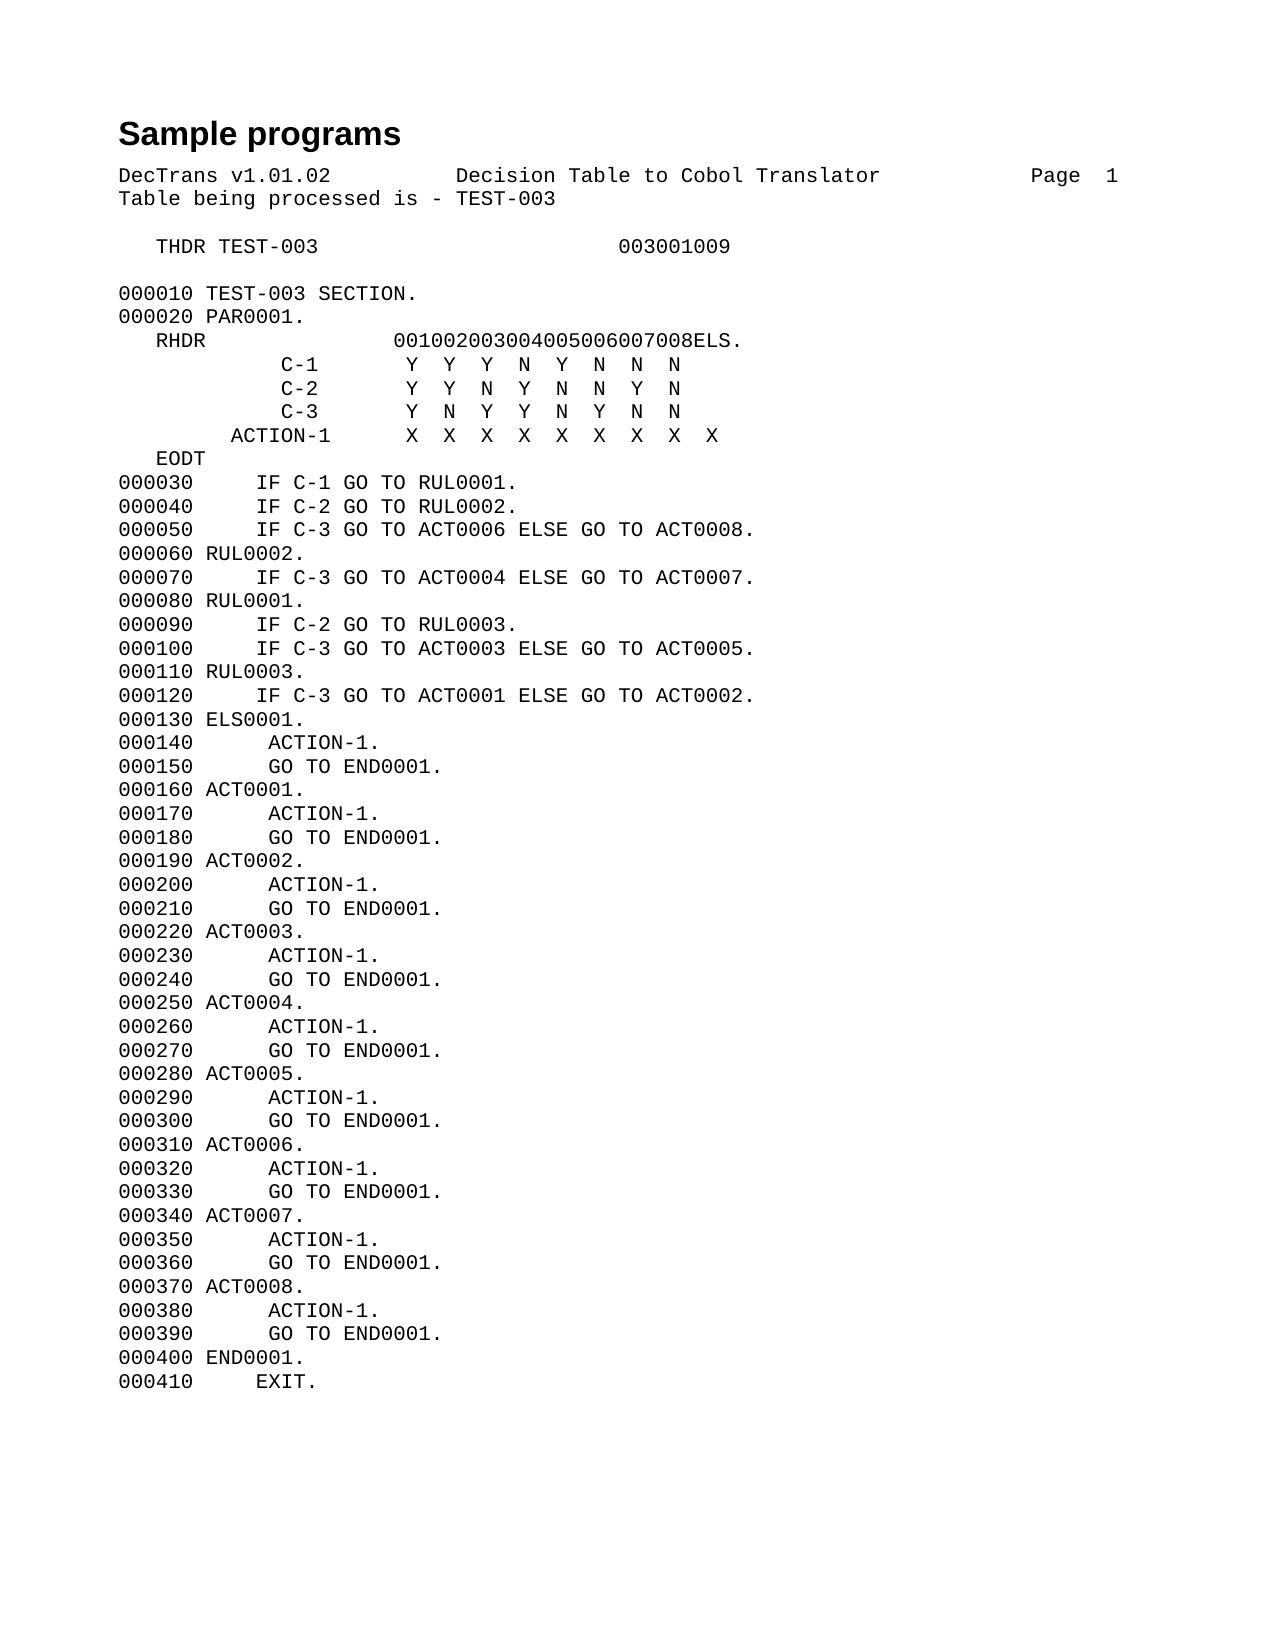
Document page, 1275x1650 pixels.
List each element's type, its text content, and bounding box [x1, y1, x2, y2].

text 000110 RUL0003. [118, 661, 1157, 685]
text 000080 RUL0001. [118, 590, 1157, 614]
text 000250 ACT0004. [118, 992, 1157, 1016]
text 000310 ACT0006. [118, 1134, 1157, 1158]
text 000280 ACT0005. [118, 1063, 1157, 1087]
text 000190 ACT0002. [118, 850, 1157, 874]
text 000030 IF C-1 GO TO RUL0001. [118, 472, 1157, 496]
text 000390 GO TO END0001. [118, 1323, 1157, 1347]
text 000330 GO TO END0001. [118, 1181, 1157, 1205]
text 000150 GO TO END0001. [118, 756, 1157, 779]
text 000050 IF C-3 GO TO ACT0006 ELSE GO TO ACT0008. [118, 519, 1157, 543]
text 000040 IF C-2 GO TO RUL0002. [118, 496, 1157, 519]
text 000070 IF C-3 GO TO ACT0004 ELSE GO TO ACT0007. [118, 567, 1157, 590]
text 000120 IF C-3 GO TO ACT0001 ELSE GO TO ACT0002. [118, 685, 1157, 708]
text ACTION-1 X X X X X X X X X [118, 425, 1157, 448]
text C-2 Y Y N Y N N Y N [118, 377, 1157, 401]
subtitle Sample programs [118, 113, 1157, 152]
text 000410 EXIT. [118, 1371, 1157, 1394]
text 000370 ACT0008. [118, 1276, 1157, 1300]
text C-3 Y N Y Y N Y N N [118, 401, 1157, 425]
text 000220 ACT0003. [118, 921, 1157, 945]
text 000230 ACTION-1. [118, 945, 1157, 969]
text RHDR 001002003004005006007008ELS. [118, 330, 1157, 354]
text 000320 ACTION-1. [118, 1158, 1157, 1181]
text 000290 ACTION-1. [118, 1087, 1157, 1111]
text C-1 Y Y Y N Y N N N [118, 354, 1157, 377]
text 000270 GO TO END0001. [118, 1039, 1157, 1063]
text 000300 GO TO END0001. [118, 1111, 1157, 1134]
text 000140 ACTION-1. [118, 732, 1157, 756]
text 000010 TEST-003 SECTION. [118, 283, 1157, 307]
text 000170 ACTION-1. [118, 803, 1157, 827]
text 000020 PAR0001. [118, 307, 1157, 330]
text 000200 ACTION-1. [118, 874, 1157, 898]
text 000180 GO TO END0001. [118, 827, 1157, 850]
text EODT [118, 448, 1157, 472]
text 000060 RUL0002. [118, 543, 1157, 567]
text 000380 ACTION-1. [118, 1300, 1157, 1323]
text Table being processed is - TEST-003 [118, 188, 1157, 212]
text 000360 GO TO END0001. [118, 1252, 1157, 1276]
text 000400 END0001. [118, 1347, 1157, 1371]
text 000240 GO TO END0001. [118, 969, 1157, 992]
text 000340 ACT0007. [118, 1205, 1157, 1229]
text 000100 IF C-3 GO TO ACT0003 ELSE GO TO ACT0005. [118, 638, 1157, 661]
text 000350 ACTION-1. [118, 1229, 1157, 1252]
text 000130 ELS0001. [118, 708, 1157, 732]
text 000090 IF C-2 GO TO RUL0003. [118, 614, 1157, 638]
text 000210 GO TO END0001. [118, 898, 1157, 921]
text DecTrans v1.01.02 Decision Table to Cobol Translator Page 1 [118, 165, 1157, 188]
text THDR TEST-003 003001009 [118, 236, 1157, 259]
text 000160 ACT0001. [118, 779, 1157, 803]
text 000260 ACTION-1. [118, 1016, 1157, 1039]
